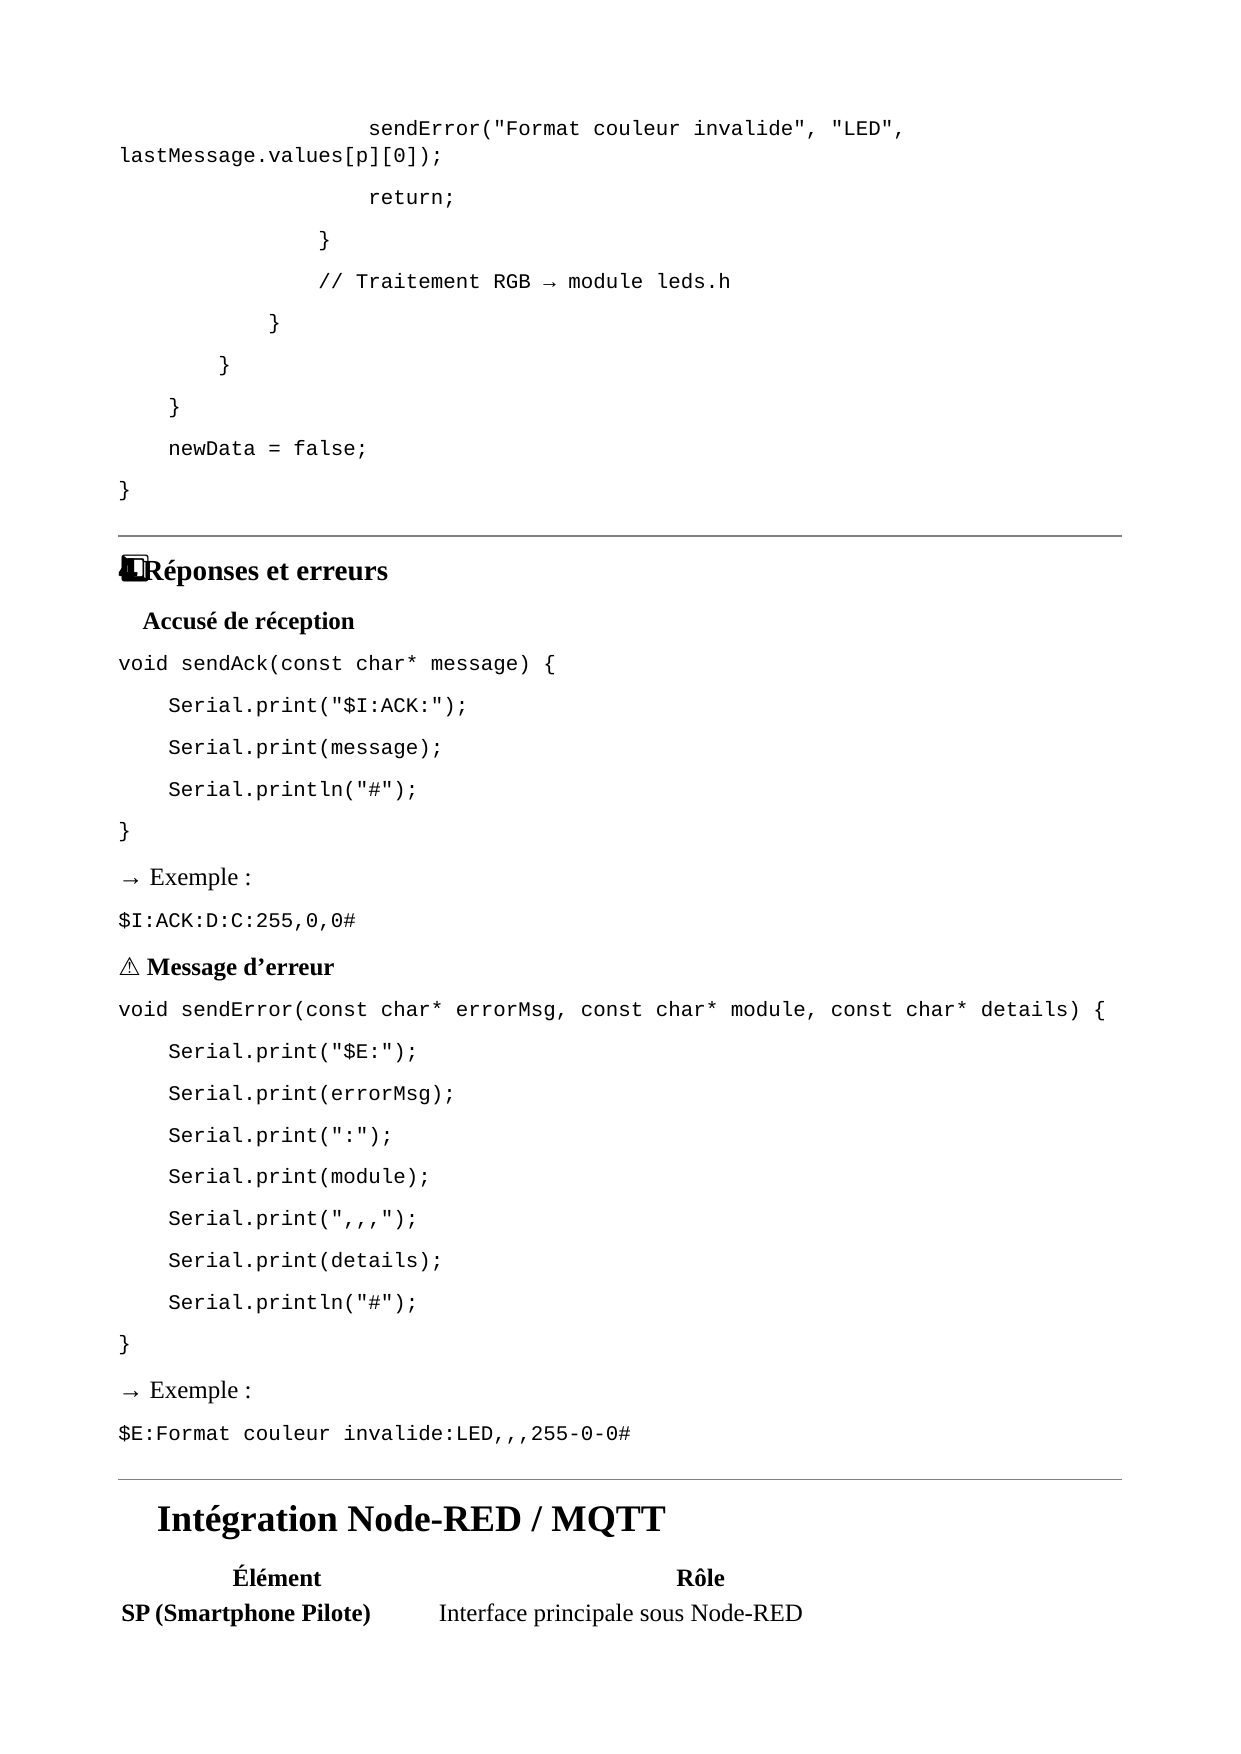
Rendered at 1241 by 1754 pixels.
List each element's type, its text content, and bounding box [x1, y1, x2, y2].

text Serial.print(message); [118, 737, 1122, 761]
text } [118, 312, 1122, 336]
table_header Rôle [436, 1560, 966, 1595]
table_cell SP (Smartphone Pilote) [118, 1595, 436, 1629]
subtitle 4️⃣ Réponses et erreurs [118, 553, 1122, 586]
text Serial.print("$I:ACK:"); [118, 695, 1122, 719]
text $E:Format couleur invalide:LED,,,255-0-0# [118, 1423, 1122, 1446]
subtitle 🧩 Intégration Node-RED / MQTT [118, 1496, 1122, 1539]
text → Exemple : [118, 862, 1122, 891]
text void sendError(const char* errorMsg, const char* module, const char* details) { [118, 999, 1122, 1023]
subtitle ✅ Accusé de réception [118, 606, 1122, 634]
table_header Élément [118, 1560, 436, 1595]
text Serial.print(details); [118, 1250, 1122, 1273]
text Serial.print(errorMsg); [118, 1083, 1122, 1106]
text } [118, 479, 1122, 503]
text Serial.println("#"); [118, 1292, 1122, 1315]
text } [118, 1333, 1122, 1357]
text Serial.print("$E:"); [118, 1041, 1122, 1065]
text return; [118, 187, 1122, 211]
text Serial.println("#"); [118, 779, 1122, 802]
text } [118, 354, 1122, 378]
text Serial.print(":"); [118, 1124, 1122, 1148]
text Serial.print(module); [118, 1166, 1122, 1190]
text newData = false; [118, 438, 1122, 461]
text Serial.print(",,,"); [118, 1208, 1122, 1232]
subtitle ⚠️ Message d’erreur [118, 952, 1122, 980]
text void sendAck(const char* message) { [118, 653, 1122, 677]
text → Exemple : [118, 1375, 1122, 1404]
text sendError("Format couleur invalide", "LED", lastMessage.values[p][0]); [118, 118, 1122, 169]
text } [118, 396, 1122, 419]
text $I:ACK:D:C:255,0,0# [118, 910, 1122, 933]
text } [118, 821, 1122, 844]
table_cell Interface principale sous Node-RED [436, 1595, 966, 1629]
text } [118, 229, 1122, 252]
text // Traitement RGB → module leds.h [118, 271, 1122, 294]
